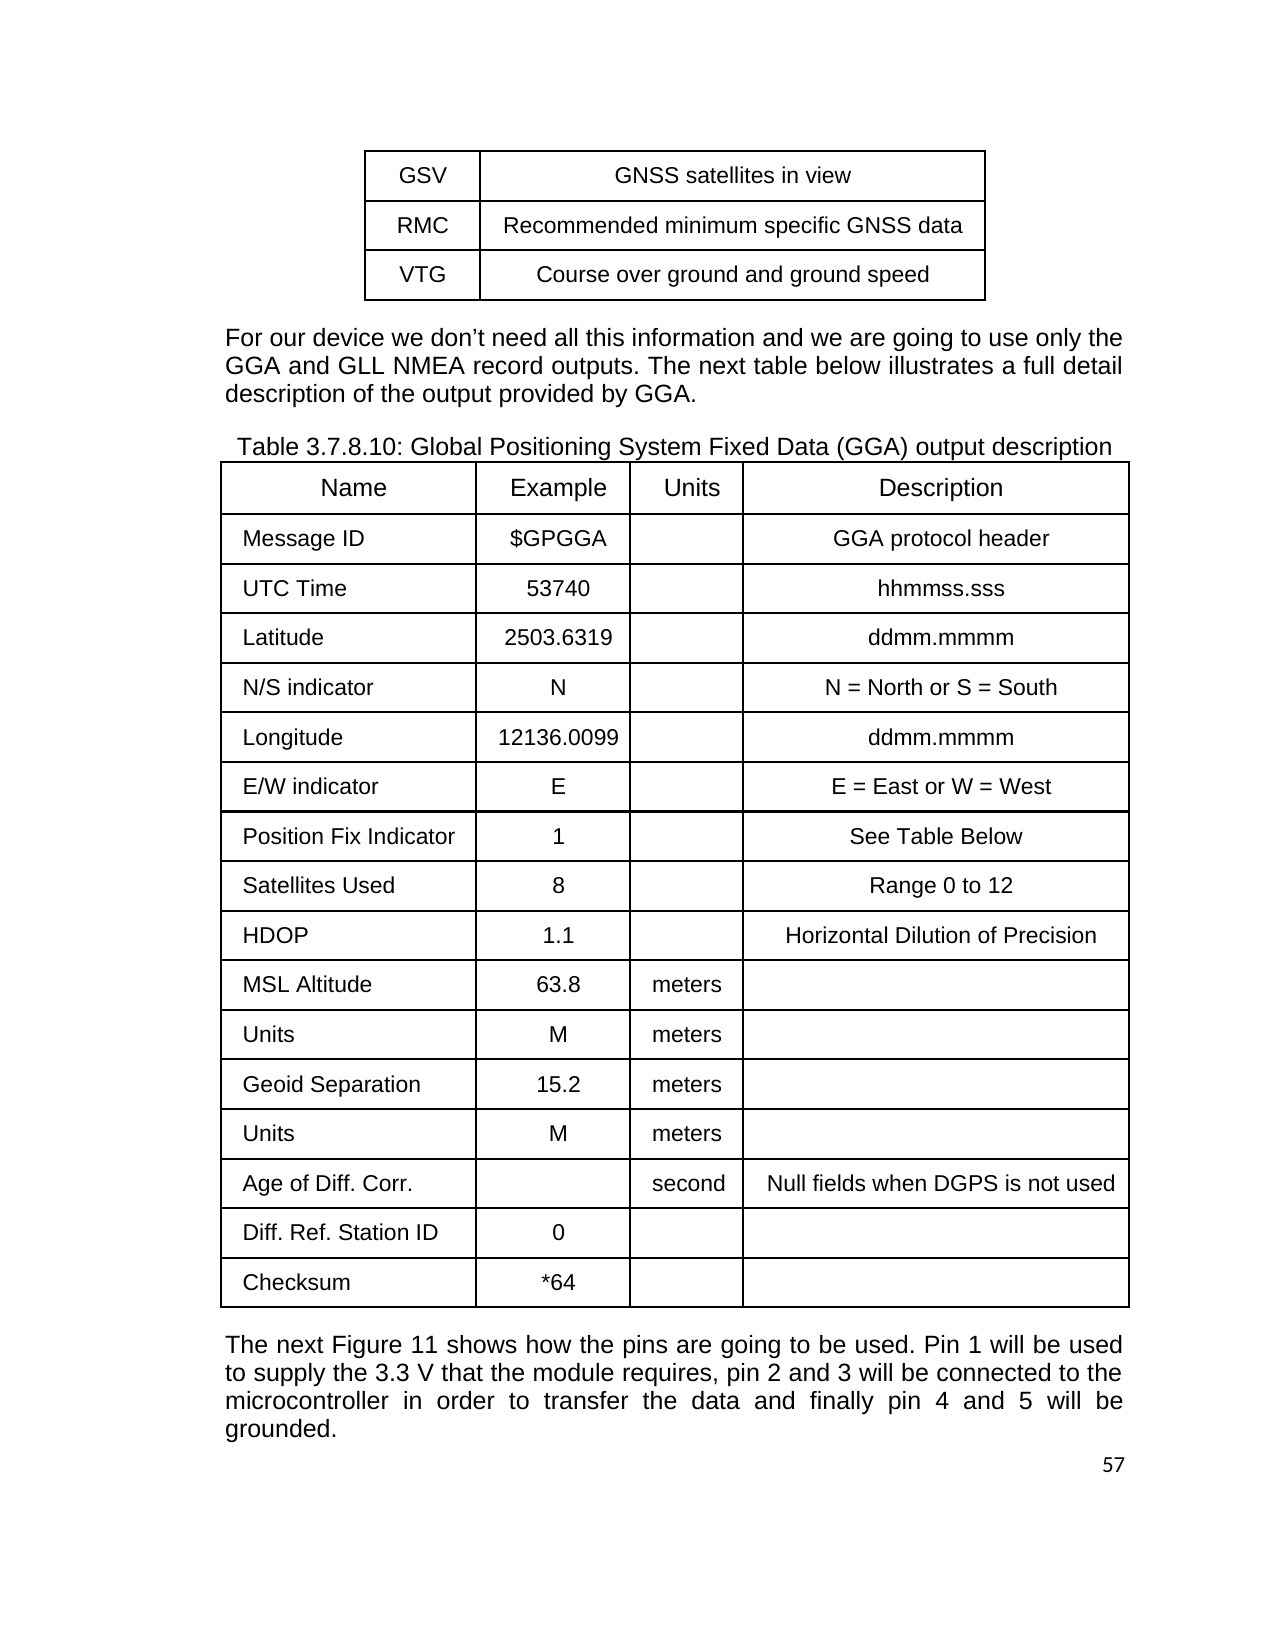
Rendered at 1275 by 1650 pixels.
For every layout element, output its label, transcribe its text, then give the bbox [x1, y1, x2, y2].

table_cell Age of Diff. Corr. [222, 1160, 475, 1207]
table_cell [631, 614, 742, 662]
table_cell [744, 961, 1128, 1009]
table_cell N = North or S = South [744, 664, 1128, 711]
table_cell UTC Time [222, 565, 475, 612]
table_cell N [477, 664, 629, 711]
table_cell 1.1 [477, 912, 629, 959]
table_cell $GPGGA [477, 515, 629, 562]
table_header Example [477, 463, 629, 513]
table_cell GGA protocol header [744, 515, 1128, 562]
table_cell [477, 1160, 629, 1207]
table_cell [631, 713, 742, 761]
table_cell [744, 1259, 1128, 1306]
table_cell E = East or W = West [744, 763, 1128, 810]
table_cell HDOP [222, 912, 475, 959]
table_cell meters [631, 1110, 742, 1157]
table_cell [631, 1209, 742, 1257]
table_cell *64 [477, 1259, 629, 1306]
table_cell Position Fix Indicator [222, 813, 475, 860]
table_cell ddmm.mmmm [744, 713, 1128, 761]
table_cell GSV [366, 152, 479, 199]
table_header Description [744, 463, 1128, 513]
table_cell Message ID [222, 515, 475, 562]
table_cell [631, 565, 742, 612]
table_cell [744, 1110, 1128, 1157]
table_cell 12136.0099 [477, 713, 629, 761]
table_cell RMC [366, 202, 479, 249]
table_cell Geoid Separation [222, 1060, 475, 1108]
table_cell Course over ground and ground speed [481, 251, 984, 299]
table_cell 15.2 [477, 1060, 629, 1108]
table_cell second [631, 1160, 742, 1207]
table_cell Diff. Ref. Station ID [222, 1209, 475, 1257]
table_cell [744, 1209, 1128, 1257]
table_cell 53740 [477, 565, 629, 612]
text The next Figure 11 shows how the pins are going to be used. Pin 1 will be used to supply the 3.3 V that the module requires, pin 2 and 3 will be connected to the microcontroller in order to transfer the data and finally pin 4 and 5 will be grounded. [225, 1331, 1125, 1443]
table_cell [631, 912, 742, 959]
table_cell M [477, 1011, 629, 1058]
table_cell [631, 664, 742, 711]
table_cell Longitude [222, 713, 475, 761]
table_cell meters [631, 961, 742, 1009]
text For our device we don’t need all this information and we are going to use only the GGA and GLL NMEA record outputs. The next table below illustrates a full detail description of the output provided by GGA. [225, 324, 1125, 407]
table_cell Latitude [222, 614, 475, 662]
table_cell E [477, 763, 629, 810]
table_cell Units [222, 1011, 475, 1058]
table_cell Units [222, 1110, 475, 1157]
table_cell VTG [366, 251, 479, 299]
table_cell [631, 515, 742, 562]
text Table 3.7.8.10: Global Positioning System Fixed Data (GGA) output description [225, 433, 1125, 461]
table_cell ddmm.mmmm [744, 614, 1128, 662]
table_cell 2503.6319 [477, 614, 629, 662]
table_cell 8 [477, 862, 629, 909]
table_cell hhmmss.sss [744, 565, 1128, 612]
table_cell Recommended minimum specific GNSS data [481, 202, 984, 249]
table_cell Checksum [222, 1259, 475, 1306]
table_cell Null fields when DGPS is not used [744, 1160, 1128, 1207]
table_cell [631, 813, 742, 860]
table_header Units [631, 463, 742, 513]
table_cell 63.8 [477, 961, 629, 1009]
table_cell 0 [477, 1209, 629, 1257]
table_cell Horizontal Dilution of Precision [744, 912, 1128, 959]
table_cell meters [631, 1060, 742, 1108]
table_header Name [222, 463, 475, 513]
table_cell 1 [477, 813, 629, 860]
table_cell Satellites Used [222, 862, 475, 909]
table_cell [631, 1259, 742, 1306]
table_cell M [477, 1110, 629, 1157]
table_cell GNSS satellites in view [481, 152, 984, 199]
table_cell [744, 1060, 1128, 1108]
table_cell [631, 862, 742, 909]
table_cell N/S indicator [222, 664, 475, 711]
table_cell MSL Altitude [222, 961, 475, 1009]
table_cell E/W indicator [222, 763, 475, 810]
table_cell meters [631, 1011, 742, 1058]
table_cell [631, 763, 742, 810]
table_cell See Table Below [744, 813, 1128, 860]
table_cell [744, 1011, 1128, 1058]
table_cell Range 0 to 12 [744, 862, 1128, 909]
